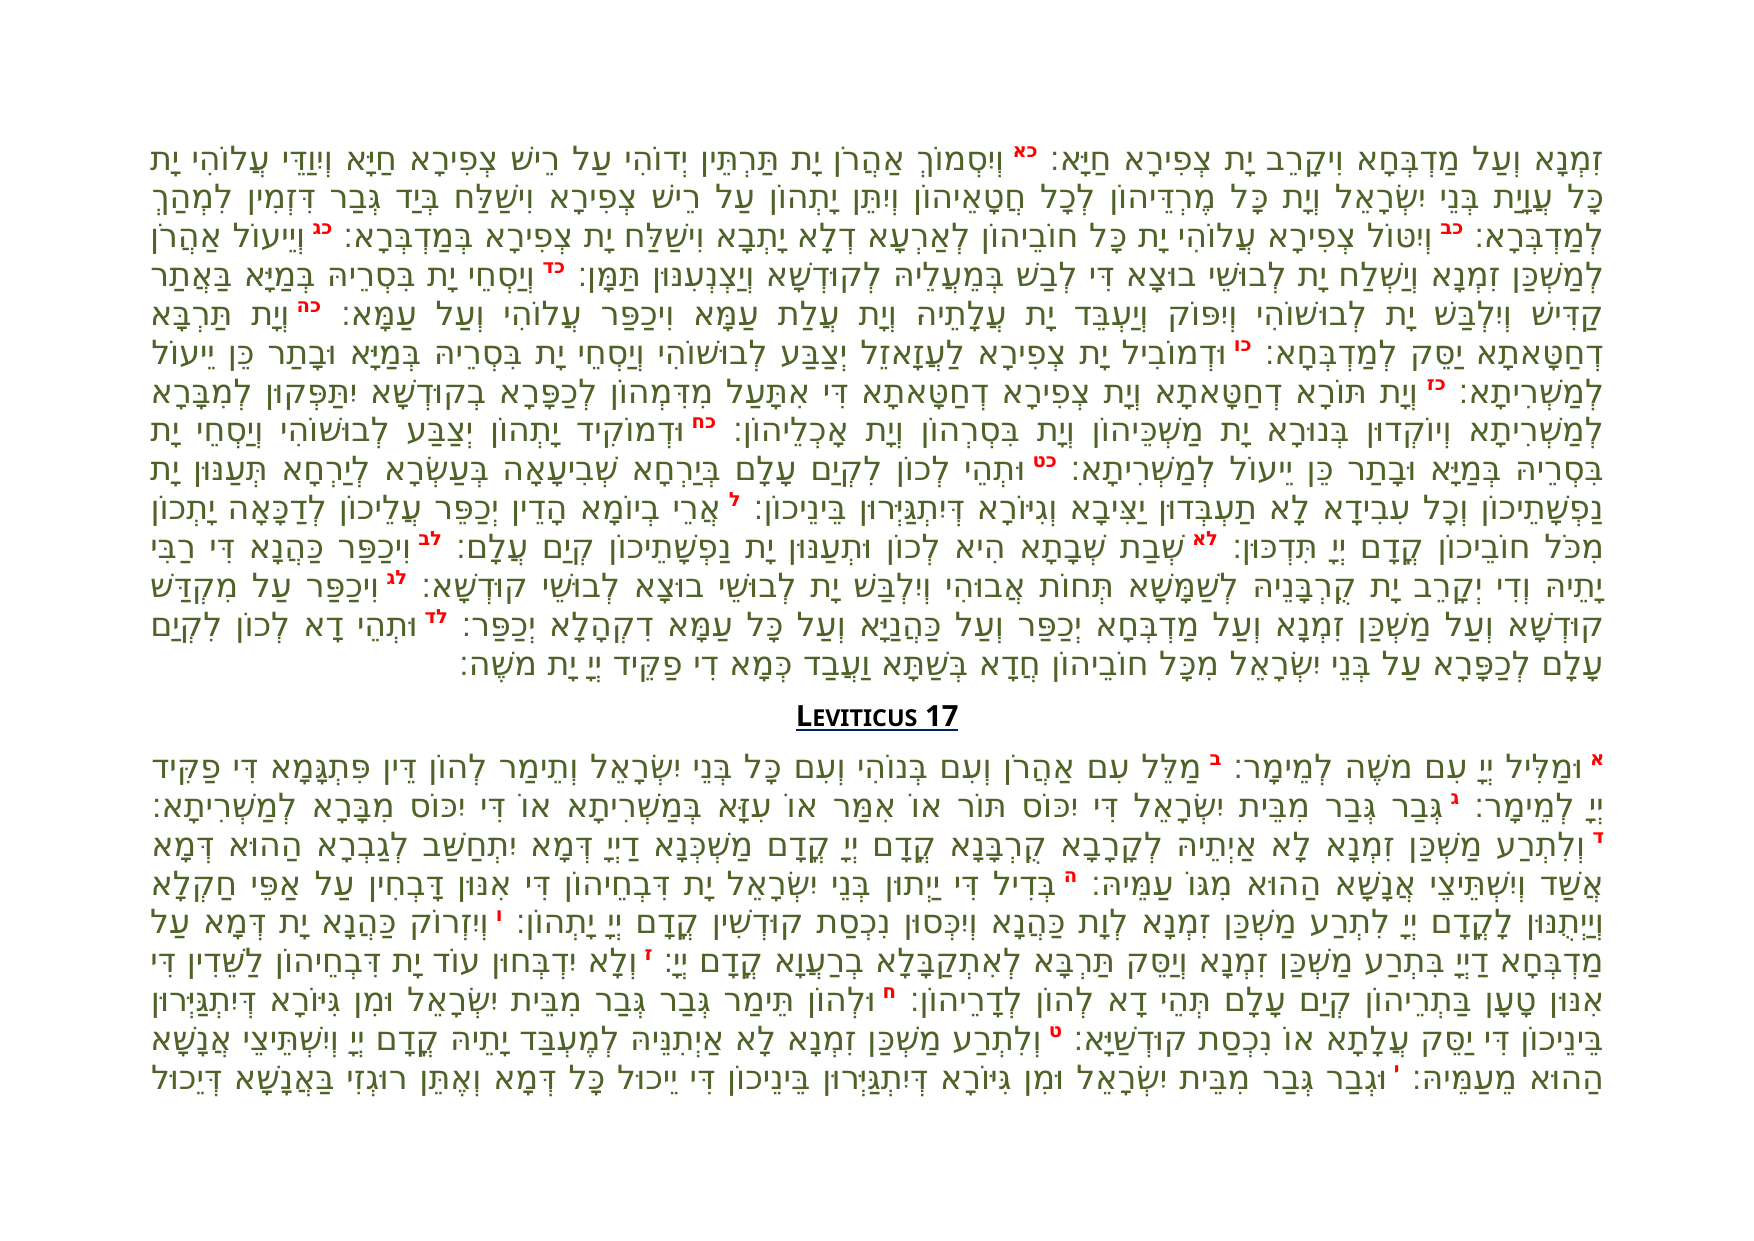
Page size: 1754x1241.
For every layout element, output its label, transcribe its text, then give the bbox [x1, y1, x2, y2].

text א וּמַלִּיל יְיָ עִם משֶׁה לְמֵימָר׃ ב מַלֵּל עִם אַהֲרֹן וְעִם בְּנוֹהִי וְעִם כָּל בְּנֵי יִשְׂרָאֵל וְתֵימַר לְהוֹן דֵּין פִּתְגָּמָא דִּי פַקִּיד יְיָ לְמֵימָר׃ ג גְּבַר גְּבַר מִבֵּית יִשְׂרָאֵל דִּי יִכּוֹס תּוֹר אוֹ אִמַּר אוֹ עִזָּא בְּמַשְׁרִיתָא אוֹ דִּי יִכּוֹס מִבָּרָא לְמַשְׁרִיתָא׃ ד וְלִתְרַע מַשְׁכַּן זִמְנָא לָא אַיְתֵיהּ לְקָרָבָא קֻרְבָּנָא קֳדָם יְיָ קֳדָם מַשְׁכְּנָא דַיְיָ דְּמָא יִתְחַשַּׁב לְגַבְרָא הַהוּא דְּמָא אֲשַׁד וְיִשְׁתֵּיצֵי אֲנָשָׁא הַהוּא מִגּוֹ עַמֵּיהּ׃ ה בְּדִיל דִּי יַיְתוּן בְּנֵי יִשְׂרָאֵל יָת דִּבְחֵיהוֹן דִּי אִנּוּן דָּבְחִין עַל אַפֵּי חַקְלָא וְיַיְתֻנּוּן לָקֳדָם יְיָ לִתְרַע מַשְׁכַּן זִמְנָא לְוָת כַּהֲנָא וְיִכְּסוּן נִכְסַת קוּדְשִׁין קֳדָם יְיָ יָתְהוֹן׃ ו וְיִזְרוֹק כַּהֲנָא יָת דְּמָא עַל מַדְבְּחָא דַיְיָ בִּתְרַע מַשְׁכַּן זִמְנָא וְיַסֵּק תַּרְבָּא לְאִתְקַבָּלָא בְרַעֲוָא קֳדָם יְיָ׃ ז וְלָא יִדְבְּחוּן עוֹד יָת דִּבְחֵיהוֹן לַשֵּׁדִין דִּי אִנּוּן טָעָן בַּתְרֵיהוֹן קְיַם עָלָם תְּהֵי דָא לְהוֹן לְדָרֵיהוֹן׃ ח וּלְהוֹן תֵּימַר גְּבַר גְּבַר מִבֵּית יִשְׂרָאֵל וּמִן גִּיּוֹרָא דְּיִתְגַּיְּרוּן בֵּינֵיכוֹן דִּי יַסֵּק עֲלָתָא אוֹ נִכְסַת קוּדְשַׁיָּא׃ ט וְלִתְרַע מַשְׁכַּן זִמְנָא לָא אַיְתִנֵּיהּ לְמֶעְבַּד יָתֵיהּ קֳדָם יְיָ וְיִשְׁתֵּיצֵי אֲנָשָׁא הַהוּא מֵעַמֵּיהּ׃ י וּגְבַר גְּבַר מִבֵּית יִשְׂרָאֵל וּמִן גִּיּוֹרָא דְּיִתְגַּיְּרוּן בֵּינֵיכוֹן דִּי יֵיכוּל כָּל דְּמָא וְאֶתֵּן רוּגְזִי בַּאֲנָשָׁא דְּיֵכוּל [150, 748, 1604, 1097]
text Leviticus 17 [150, 695, 1604, 735]
text זִמְנָא וְעַל מַדְבְּחָא וִיקָרֵב יָת צְפִירָא חַיָּא׃ כא וְיִסְמוֹךְ אַהֲרֹן יָת תַּרְתֵּין יְדוֹהִי עַל רֵישׁ צְפִירָא חַיָּא וְיִוַדֵּי עֲלוֹהִי יָת כָּל עֲוָיַת בְּנֵי יִשְׂרָאֵל וְיָת כָּל מֶרְדֵּיהוֹן לְכָל חֲטָאֵיהוֹן וְיִתֵּן יָתְהוֹן עַל רֵישׁ צְפִירָא וִישַׁלַּח בְּיַד גְּבַר דִּזְמִין לִמְהַךְ לְמַדְבְּרָא׃ כב וְיִטּוֹל צְפִירָא עֲלוֹהִי יָת כָּל חוֹבֵיהוֹן לְאַרְעָא דְלָא יָתְבָא וִישַׁלַּח יָת צְפִירָא בְּמַדְבְּרָא׃ כג וְיֵיעוֹל אַהֲרֹן לְמַשְׁכַּן זִמְנָא וְיַשְׁלַח יָת לְבוּשֵׁי בוּצָא דִּי לְבַשׁ בְּמֵעֲלֵיהּ לְקוּדְשָׁא וְיַצְנְעִנּוּן תַּמָּן׃ כד וְיַסְחֵי יָת בִּסְרֵיהּ בְּמַיָּא בַּאֲתַר קַדִּישׁ וְיִלְבַּשׁ יָת לְבוּשׁוֹהִי וְיִפּוֹק וְיַעְבֵּד יָת עֲלָתֵיהּ וְיָת עֲלַת עַמָּא וִיכַפַּר עֲלוֹהִי וְעַל עַמָּא׃ כה וְיָת תַּרְבָּא דְחַטָּאתָא יַסֵּק לְמַדְבְּחָא׃ כו וּדְמוֹבִיל יָת צְפִירָא לַעֲזָאזֵל יְצַבַּע לְבוּשׁוֹהִי וְיַסְחֵי יָת בִּסְרֵיהּ בְּמַיָּא וּבָתַר כֵּן יֵיעוֹל לְמַשְׁרִיתָא׃ כז וְיָת תּוֹרָא דְחַטָּאתָא וְיָת צְפִירָא דְחַטָּאתָא דִּי אִתָּעַל מִדִּמְהוֹן לְכַפָּרָא בְקוּדְשָׁא יִתַּפְּקוּן לְמִבָּרָא לְמַשְׁרִיתָא וְיוֹקְדוּן בְּנוּרָא יָת מַשְׁכֵּיהוֹן וְיָת בִּסְרְהוֹן וְיָת אָכְלֵיהוֹן׃ כח וּדְמוֹקִיד יָתְהוֹן יְצַבַּע לְבוּשׁוֹהִי וְיַסְחֵי יָת בִּסְרֵיהּ בְּמַיָּא וּבָתַר כֵּן יֵיעוֹל לְמַשְׁרִיתָא׃ כט וּתְהֵי לְכוֹן לִקְיַם עָלָם בְּיַרְחָא שְׁבִיעָאָה בְּעַשְׂרָא לְיַרְחָא תְּעַנּוּן יָת נַפְשָׁתֵיכוֹן וְכָל עִבִידָא לָא תַעְבְּדוּן יַצִּיבָא וְגִיּוֹרָא דְּיִתְגַּיְּרוּן בֵּינֵיכוֹן׃ ל אֲרֵי בְיוֹמָא הָדֵין יְכַפֵּר עֲלֵיכוֹן לְדַכָּאָה יָתְכוֹן מִכֹּל חוֹבֵיכוֹן קֳדָם יְיָ תִּדְכּוּן׃ לא שְׁבַת שְׁבָתָא הִיא לְכוֹן וּתְעַנּוּן יָת נַפְשָׁתֵיכוֹן קְיַם עֲלָם׃ לב וִיכַפַּר כַּהֲנָא דִּי רַבִּי יָתֵיהּ וְדִי יְקָרֵב יָת קֻרְבָּנֵיהּ לְשַׁמָּשָׁא תְּחוֹת אֲבוּהִי וְיִלְבַּשׁ יָת לְבוּשֵׁי בוּצָא לְבוּשֵׁי קוּדְשָׁא׃ לג וִיכַפַּר עַל מִקְדַּשׁ קוּדְשָׁא וְעַל מַשְׁכַּן זִמְנָא וְעַל מַדְבְּחָא יְכַפַּר וְעַל כַּהֲנַיָּא וְעַל כָּל עַמָּא דִקְהָלָא יְכַפַּר׃ לד וּתְהֵי דָא לְכוֹן לִקְיַם עָלָם לְכַפָּרָא עַל בְּנֵי יִשְׂרָאֵל מִכָּל חוֹבֵיהוֹן חֲדָא בְּשַׁתָּא וַעֲבַד כְּמָא דִי פַקֵּיד יְיָ יָת משֶׁה׃ [150, 139, 1604, 683]
